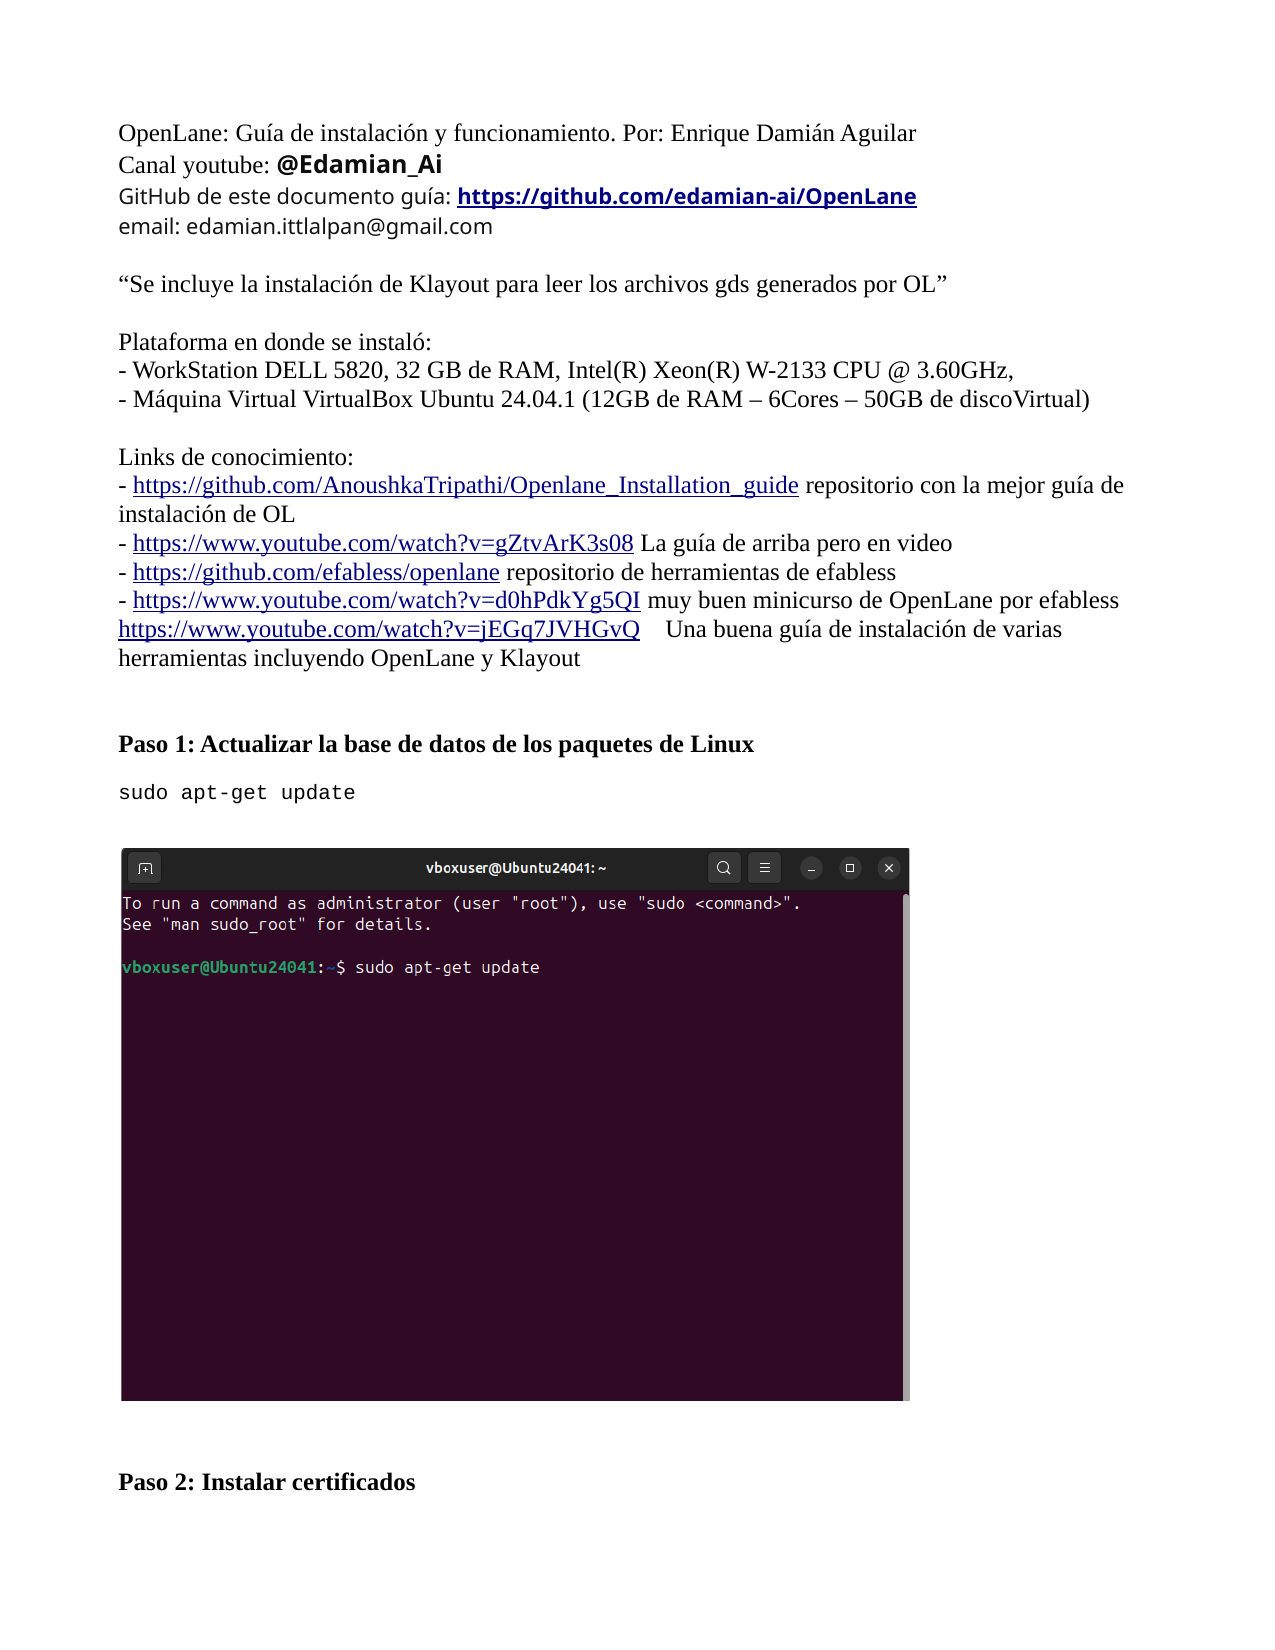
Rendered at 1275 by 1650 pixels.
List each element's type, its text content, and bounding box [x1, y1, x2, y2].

text Paso 1: Actualizar la base de datos de los paquetes de Linux [118, 729, 1157, 758]
text Canal youtube: @Edamian_Ai [118, 147, 1157, 181]
picture [121, 848, 910, 1401]
text - Máquina Virtual VirtualBox Ubuntu 24.04.1 (12GB de RAM – 6Cores – 50GB de discoVirtual) [118, 384, 1157, 413]
text - https://www.youtube.com/watch?v=d0hPdkYg5QI muy buen minicurso de OpenLane por efabless [118, 586, 1157, 614]
text email: edamian.ittlalpan@gmail.com [118, 211, 1157, 241]
text https://www.youtube.com/watch?v=jEGq7JVHGvQ Una buena guía de instalación de varias herramientas incluyendo OpenLane y Klayout [118, 614, 1157, 672]
text - WorkStation DELL 5820, 32 GB de RAM, Intel(R) Xeon(R) W-2133 CPU @ 3.60GHz, [118, 356, 1157, 384]
text GitHub de este documento guía: https://github.com/edamian-ai/OpenLane [118, 181, 1157, 211]
text - https://github.com/AnoushkaTripathi/Openlane_Installation_guide repositorio con la mejor guía de instalación de OL [118, 471, 1157, 528]
text Links de conocimiento: [118, 442, 1157, 471]
text Plataforma en donde se instaló: [118, 327, 1157, 356]
text “Se incluye la instalación de Klayout para leer los archivos gds generados por OL” [118, 269, 1157, 298]
text - https://github.com/efabless/openlane repositorio de herramientas de efabless [118, 557, 1157, 586]
text sudo apt-get update [118, 782, 1157, 805]
text OpenLane: Guía de instalación y funcionamiento. Por: Enrique Damián Aguilar [118, 118, 1157, 147]
text Paso 2: Instalar certificados [118, 1467, 1157, 1495]
text - https://www.youtube.com/watch?v=gZtvArK3s08 La guía de arriba pero en video [118, 528, 1157, 557]
